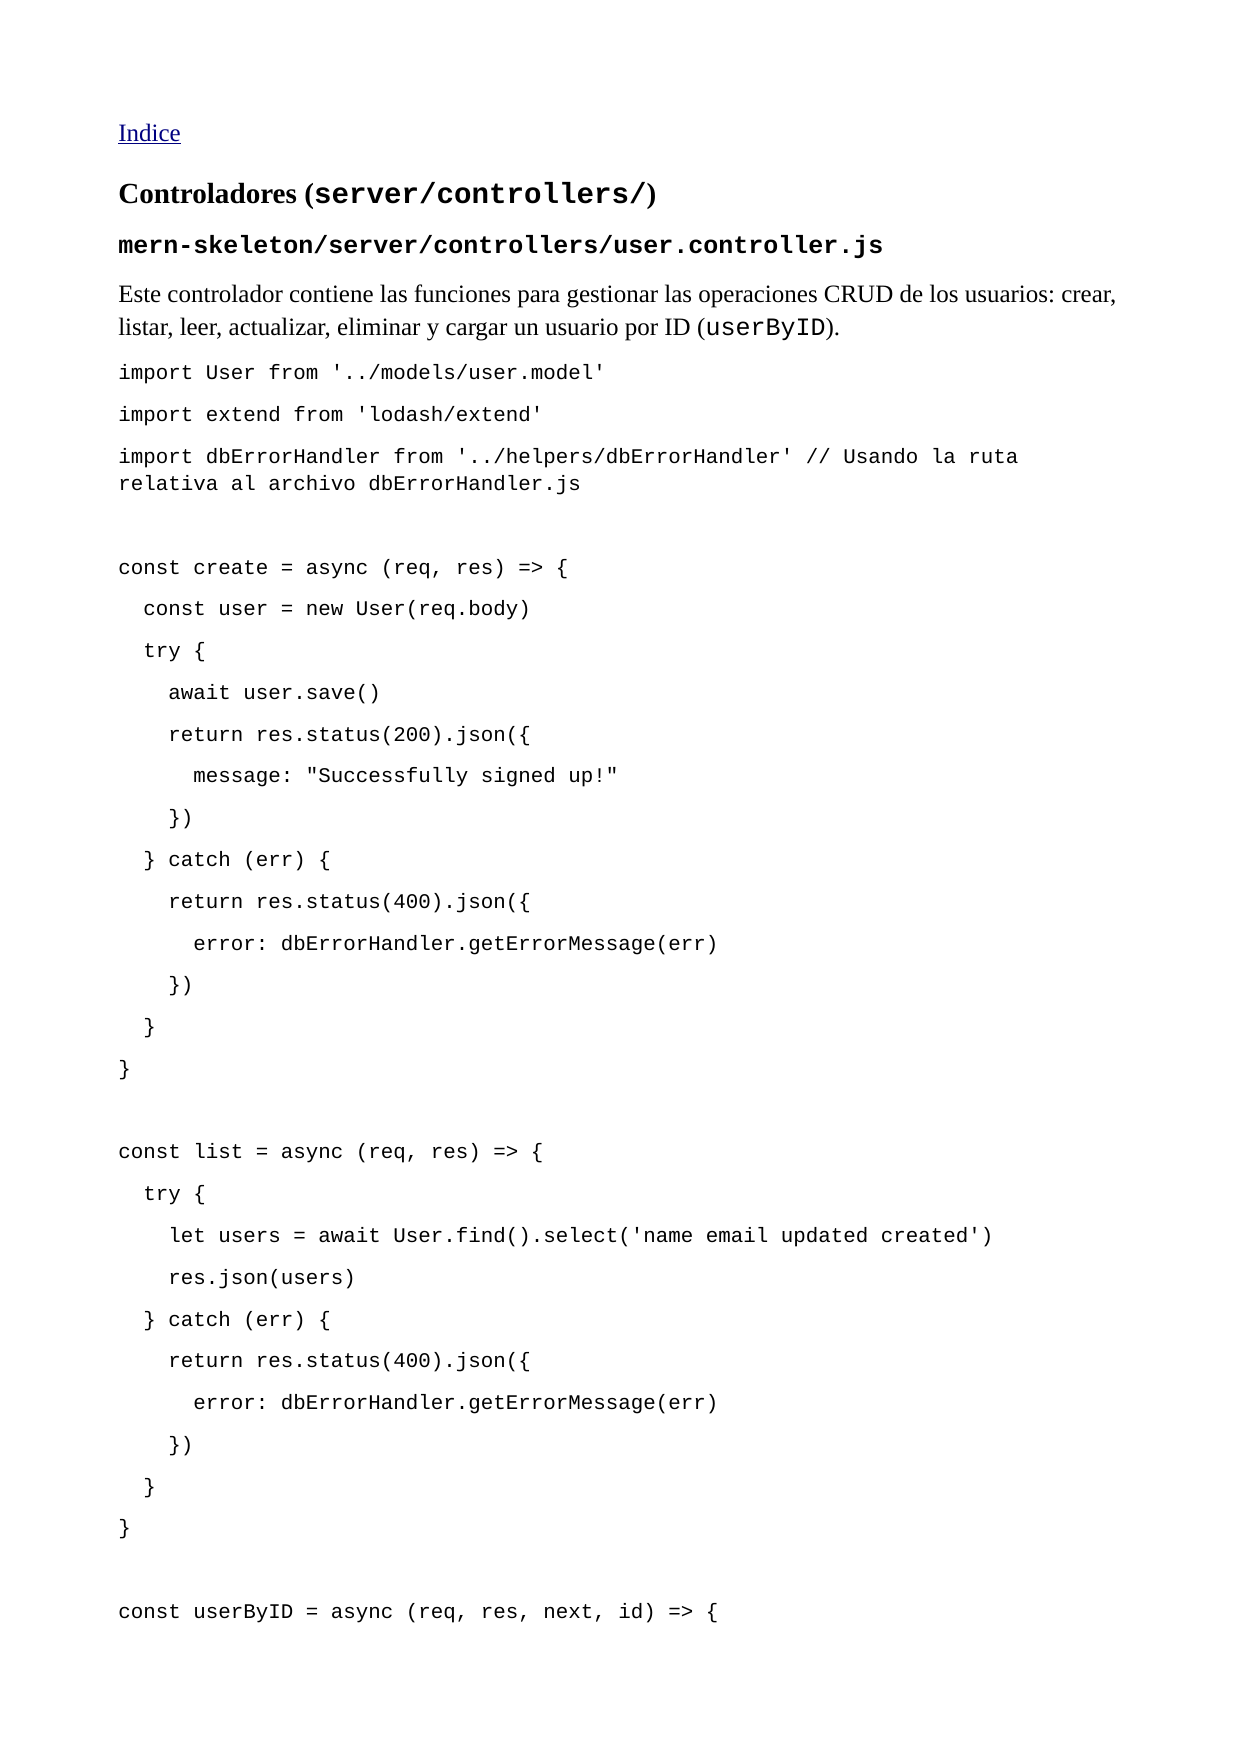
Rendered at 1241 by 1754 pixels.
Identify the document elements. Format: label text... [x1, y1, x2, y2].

text return res.status(400).json({ [118, 1350, 1122, 1374]
text const create = async (req, res) => { [118, 557, 1122, 580]
text }) [118, 807, 1122, 831]
text }) [118, 974, 1122, 998]
text import extend from 'lodash/extend' [118, 404, 1122, 428]
text Este controlador contiene las funciones para gestionar las operaciones CRUD de los usuarios: crear, listar, leer, actualizar, eliminar y cargar un usuario por ID (userByID). [118, 279, 1122, 343]
text const list = async (req, res) => { [118, 1141, 1122, 1165]
text import User from '../models/user.model' [118, 362, 1122, 386]
text try { [118, 1183, 1122, 1207]
text const userByID = async (req, res, next, id) => { [118, 1601, 1122, 1624]
text } [118, 1517, 1122, 1541]
text } catch (err) { [118, 849, 1122, 873]
text try { [118, 640, 1122, 664]
text res.json(users) [118, 1267, 1122, 1290]
text } catch (err) { [118, 1308, 1122, 1332]
text await user.save() [118, 682, 1122, 706]
text } [118, 1058, 1122, 1082]
text } [118, 1016, 1122, 1040]
text let users = await User.find().select('name email updated created') [118, 1225, 1122, 1249]
text } [118, 1476, 1122, 1499]
text error: dbErrorHandler.getErrorMessage(err) [118, 1392, 1122, 1416]
subtitle Controladores (server/controllers/) [118, 176, 1122, 212]
text }) [118, 1434, 1122, 1457]
text message: "Successfully signed up!" [118, 766, 1122, 789]
text const user = new User(req.body) [118, 598, 1122, 622]
text import dbErrorHandler from '../helpers/dbErrorHandler' // Usando la ruta relativa al archivo dbErrorHandler.js [118, 446, 1122, 497]
text return res.status(200).json({ [118, 724, 1122, 747]
text return res.status(400).json({ [118, 891, 1122, 914]
text error: dbErrorHandler.getErrorMessage(err) [118, 933, 1122, 956]
subtitle mern-skeleton/server/controllers/user.controller.js [118, 232, 1122, 261]
